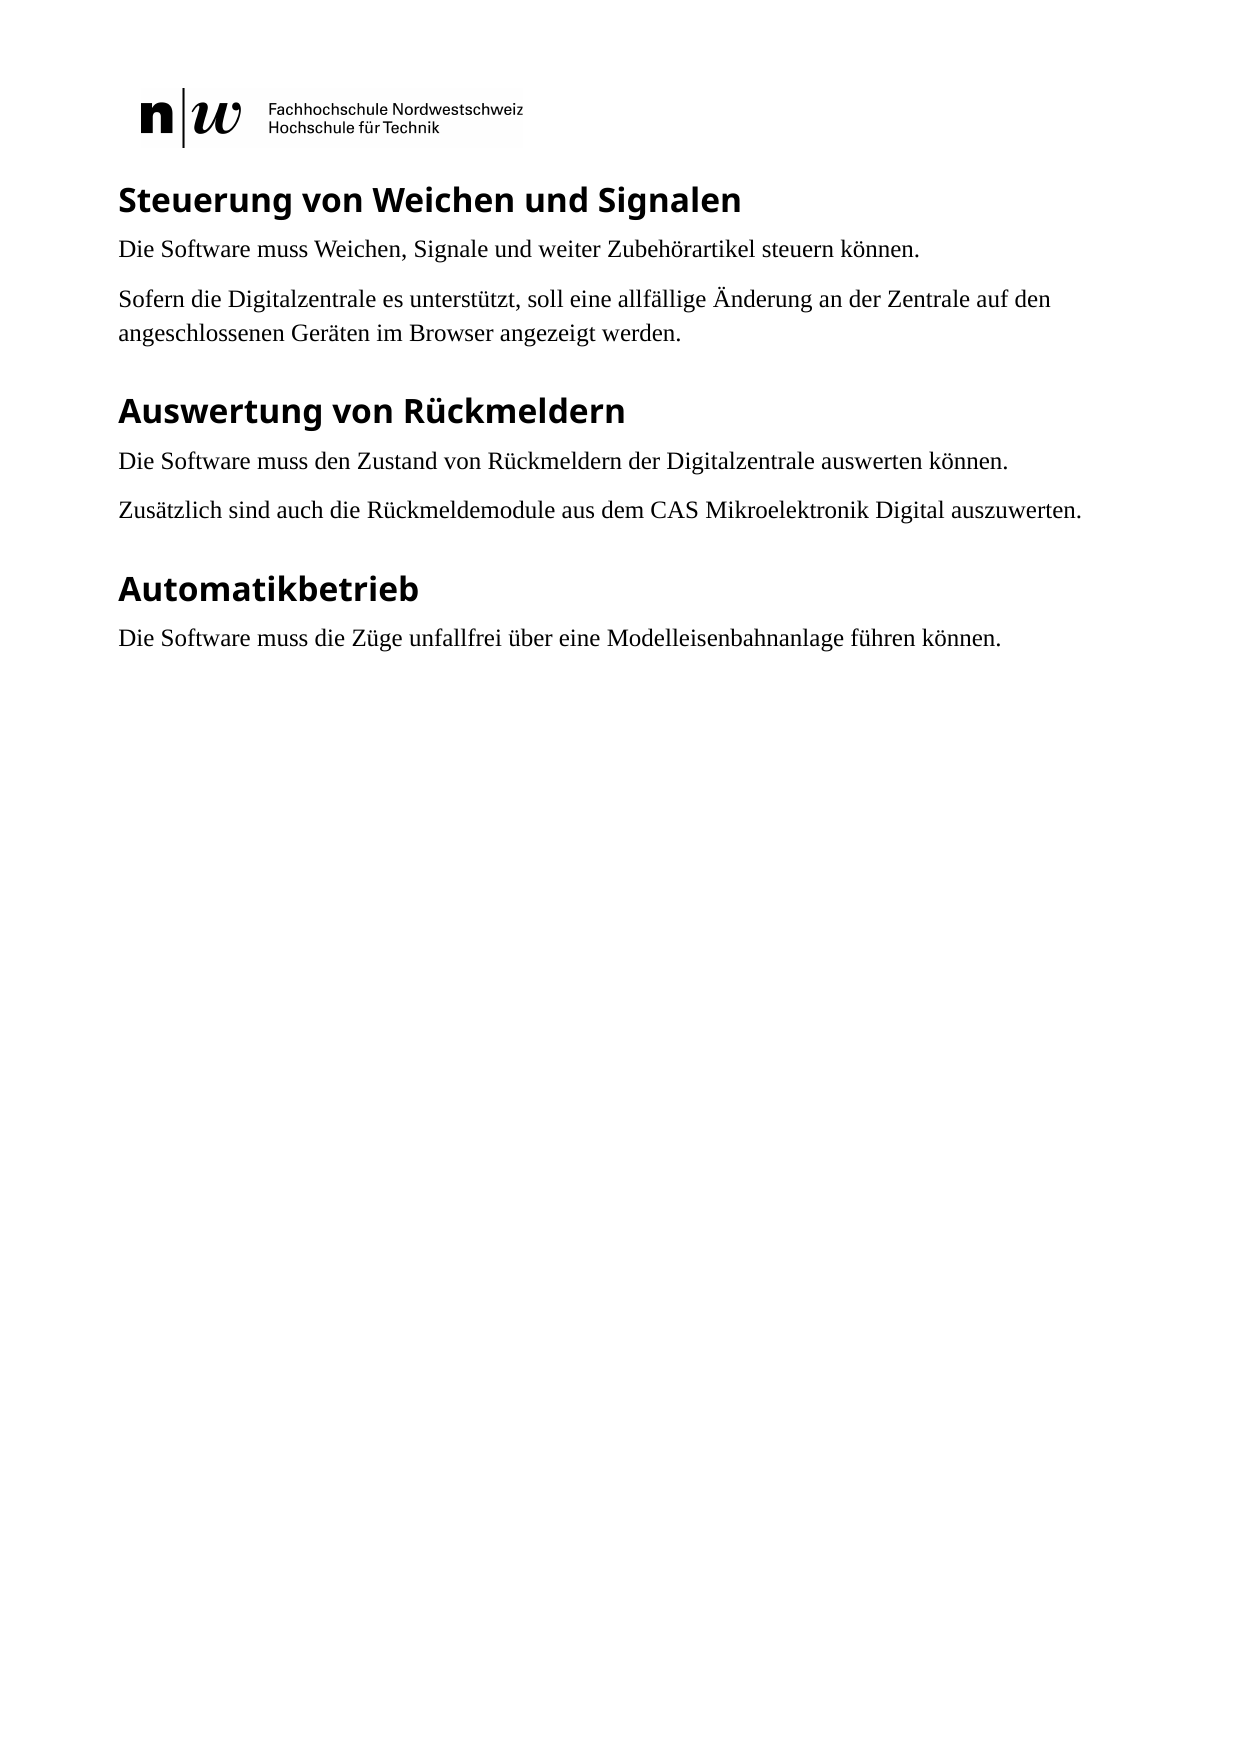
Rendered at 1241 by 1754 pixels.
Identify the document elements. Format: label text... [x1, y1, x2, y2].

text Sofern die Digitalzentrale es unterstützt, soll eine allfällige Änderung an der Zentrale auf den angeschlossenen Geräten im Browser angezeigt werden. [118, 284, 1122, 347]
text Die Software muss die Züge unfallfrei über eine Modelleisenbahnanlage führen können. [118, 623, 1122, 652]
subtitle Automatikbetrieb [118, 565, 1122, 611]
subtitle Auswertung von Rückmeldern [118, 388, 1122, 434]
text Die Software muss Weichen, Signale und weiter Zubehörartikel steuern können. [118, 234, 1122, 263]
text Zusätzlich sind auch die Rückmeldemodule aus dem CAS Mikroelektronik Digital auszuwerten. [118, 495, 1122, 524]
picture [141, 88, 523, 148]
text Die Software muss den Zustand von Rückmeldern der Digitalzentrale auswerten können. [118, 446, 1122, 475]
subtitle Steuerung von Weichen und Signalen [118, 176, 1122, 222]
